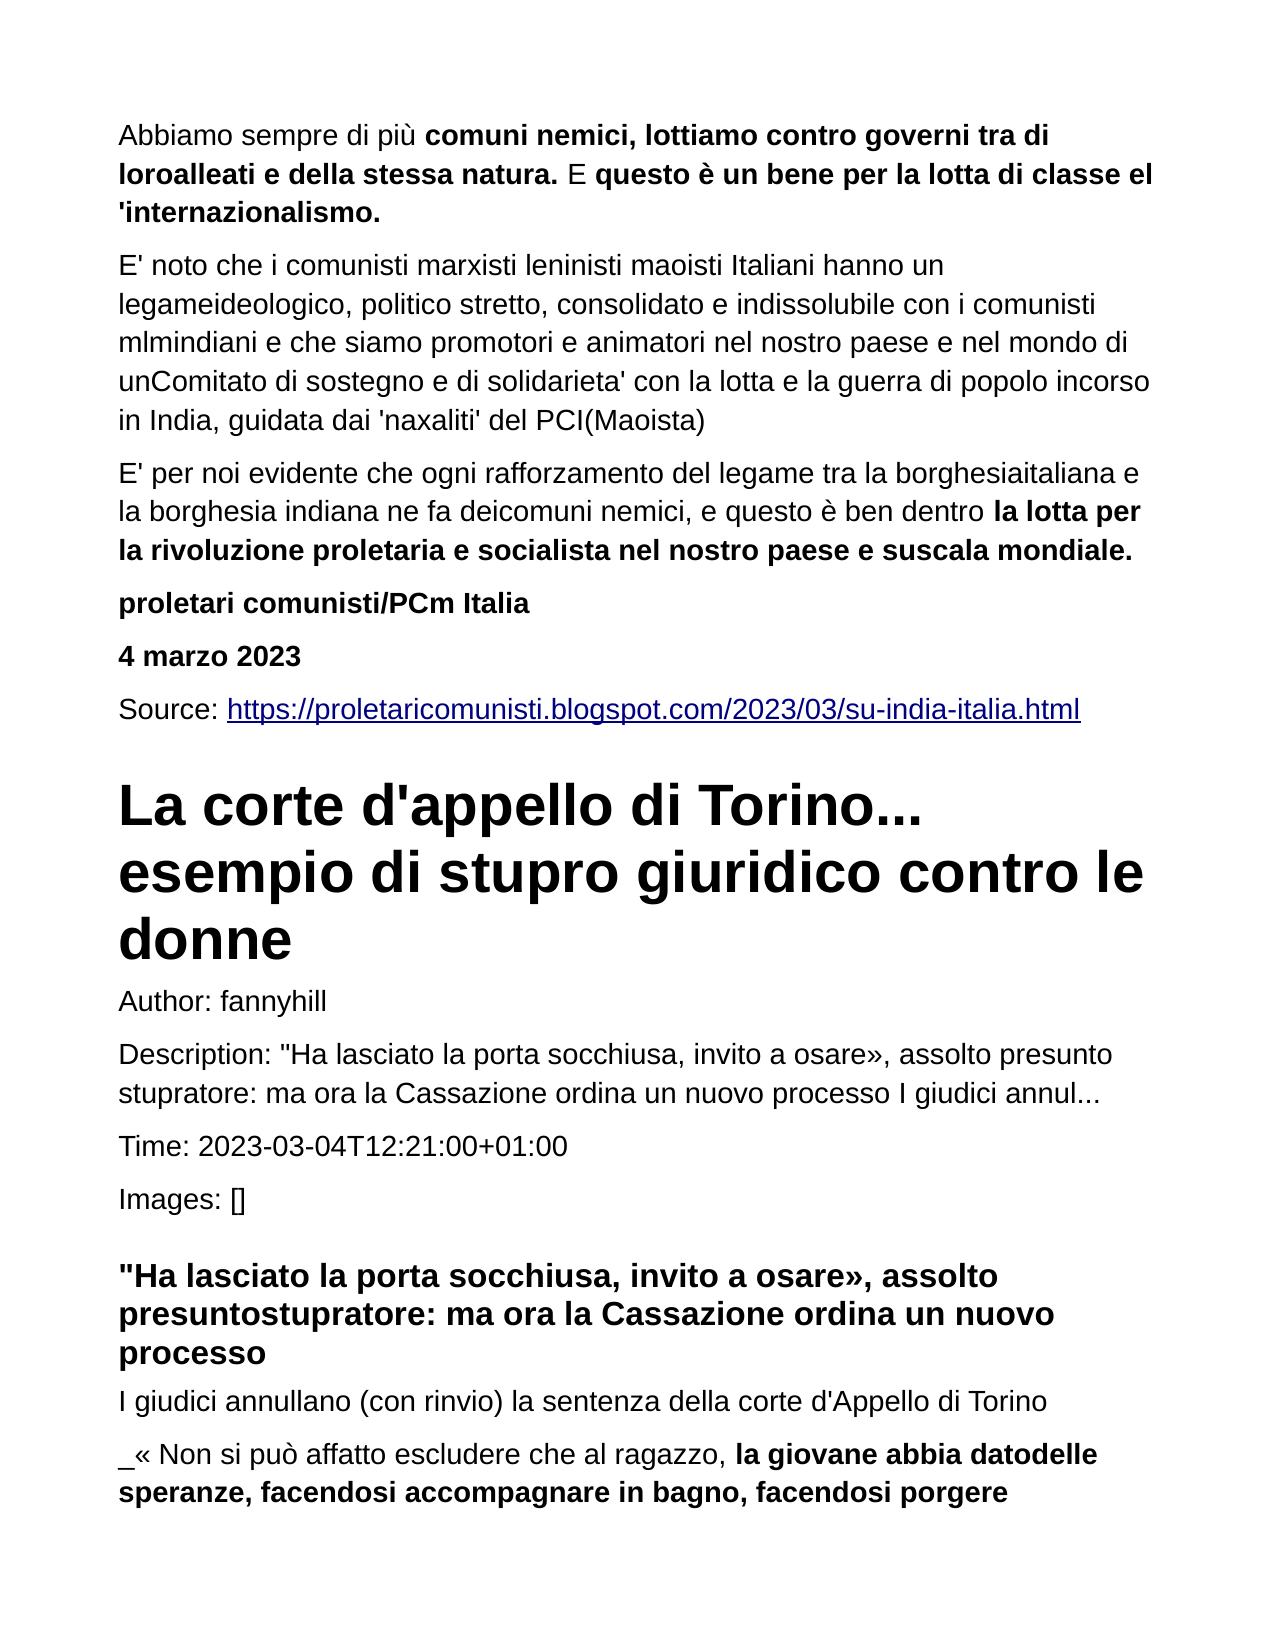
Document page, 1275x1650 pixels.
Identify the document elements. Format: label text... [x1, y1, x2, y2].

text E' per noi evidente che ogni rafforzamento del legame tra la borghesiaitaliana e la borghesia indiana ne fa deicomuni nemici, e questo è ben dentro la lotta per la rivoluzione proletaria e socialista nel nostro paese e suscala mondiale. [118, 456, 1157, 566]
text Author: fannyhill [118, 984, 1157, 1017]
subtitle "Ha lasciato la porta socchiusa, invito a osare», assolto presuntostupratore: ma ora la Cassazione ordina un nuovo processo [118, 1256, 1157, 1371]
subtitle La corte d'appello di Torino... esempio di stupro giuridico contro le donne [118, 770, 1157, 971]
text Time: 2023-03-04T12:21:00+01:00 [118, 1129, 1157, 1162]
text Description: "Ha lasciato la porta socchiusa, invito a osare», assolto presunto stupratore: ma ora la Cassazione ordina un nuovo processo I giudici annul... [118, 1037, 1157, 1109]
text I giudici annullano (con rinvio) la sentenza della corte d'Appello di Torino [118, 1384, 1157, 1417]
text _« Non si può affatto escludere che al ragazzo, la giovane abbia datodelle speranze, facendosi accompagnare in bagno, facendosi porgere [118, 1437, 1157, 1509]
text Images: [] [118, 1182, 1157, 1215]
text Source: https://proletaricomunisti.blogspot.com/2023/03/su-india-italia.html [118, 692, 1157, 726]
text Abbiamo sempre di più comuni nemici, lottiamo contro governi tra di loroalleati e della stessa natura. E questo è un bene per la lotta di classe el 'internazionalismo. [118, 118, 1157, 229]
text E' noto che i comunisti marxisti leninisti maoisti Italiani hanno un legameideologico, politico stretto, consolidato e indissolubile con i comunisti mlmindiani e che siamo promotori e animatori nel nostro paese e nel mondo di unComitato di sostegno e di solidarieta' con la lotta e la guerra di popolo incorso in India, guidata dai 'naxaliti' del PCI(Maoista) [118, 248, 1157, 436]
text 4 marzo 2023 [118, 639, 1157, 672]
text proletari comunisti/PCm Italia [118, 586, 1157, 619]
